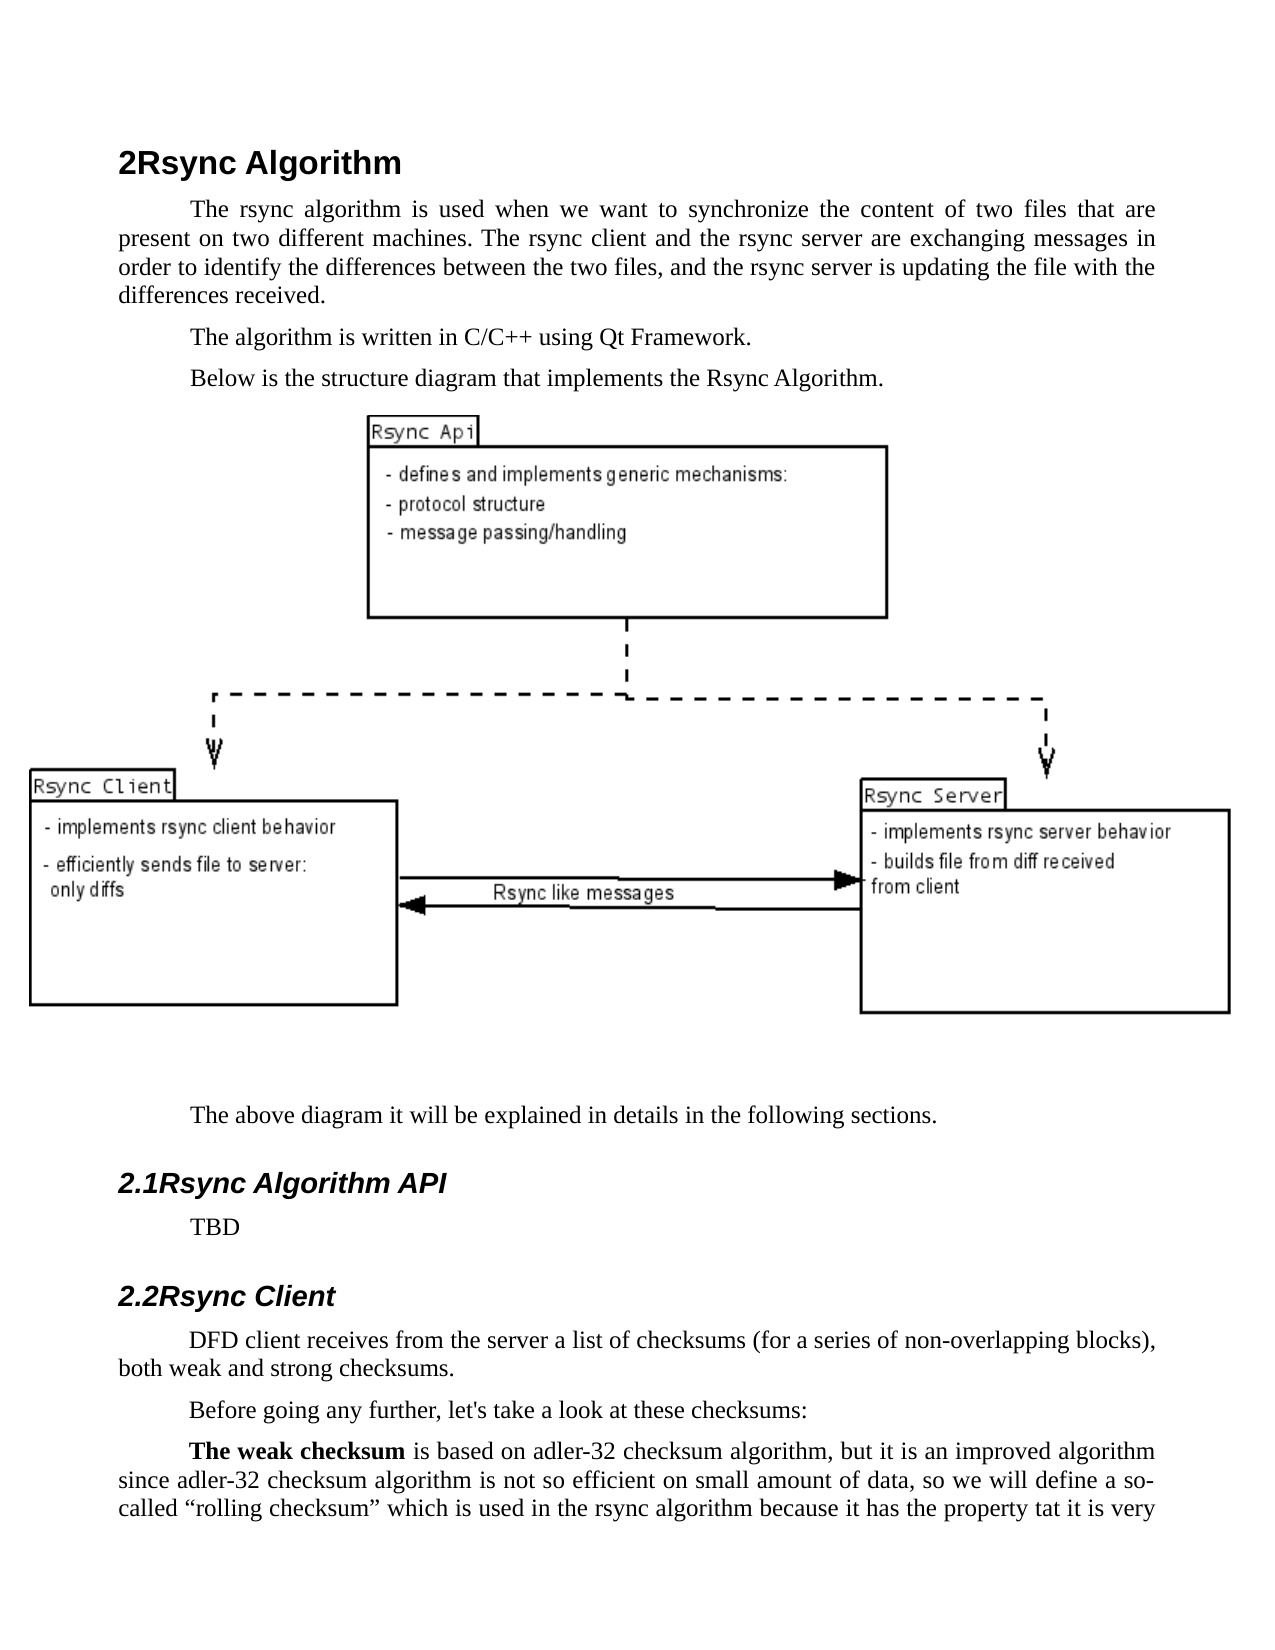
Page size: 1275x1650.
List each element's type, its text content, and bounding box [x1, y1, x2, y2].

text Before going any further, let's take a look at these checksums: [118, 1395, 1157, 1423]
text The weak checksum is based on adler-32 checksum algorithm, but it is an improved algorithm since adler-32 checksum algorithm is not so efficient on small amount of data, so we will define a so-called “rolling checksum” which is used in the rsync algorithm because it has the property tat it is very [118, 1436, 1157, 1522]
text The algorithm is written in C/C++ using Qt Framework. [118, 322, 1157, 350]
subtitle Rsync Algorithm [118, 143, 1157, 182]
text The above diagram it will be explained in details in the following sections. [118, 1100, 1157, 1129]
picture [29, 415, 1233, 1016]
text DFD client receives from the server a list of checksums (for a series of non-overlapping blocks), both weak and strong checksums. [118, 1325, 1157, 1382]
text The rsync algorithm is used when we want to synchronize the content of two files that are present on two different machines. The rsync client and the rsync server are exchanging messages in order to identify the differences between the two files, and the rsync server is updating the file with the differences received. [118, 194, 1157, 309]
subtitle Rsync Algorithm API [118, 1166, 1157, 1200]
subtitle Rsync Client [118, 1279, 1157, 1312]
text TBD [118, 1212, 1157, 1241]
text Below is the structure diagram that implements the Rsync Algorithm. [118, 363, 1157, 392]
